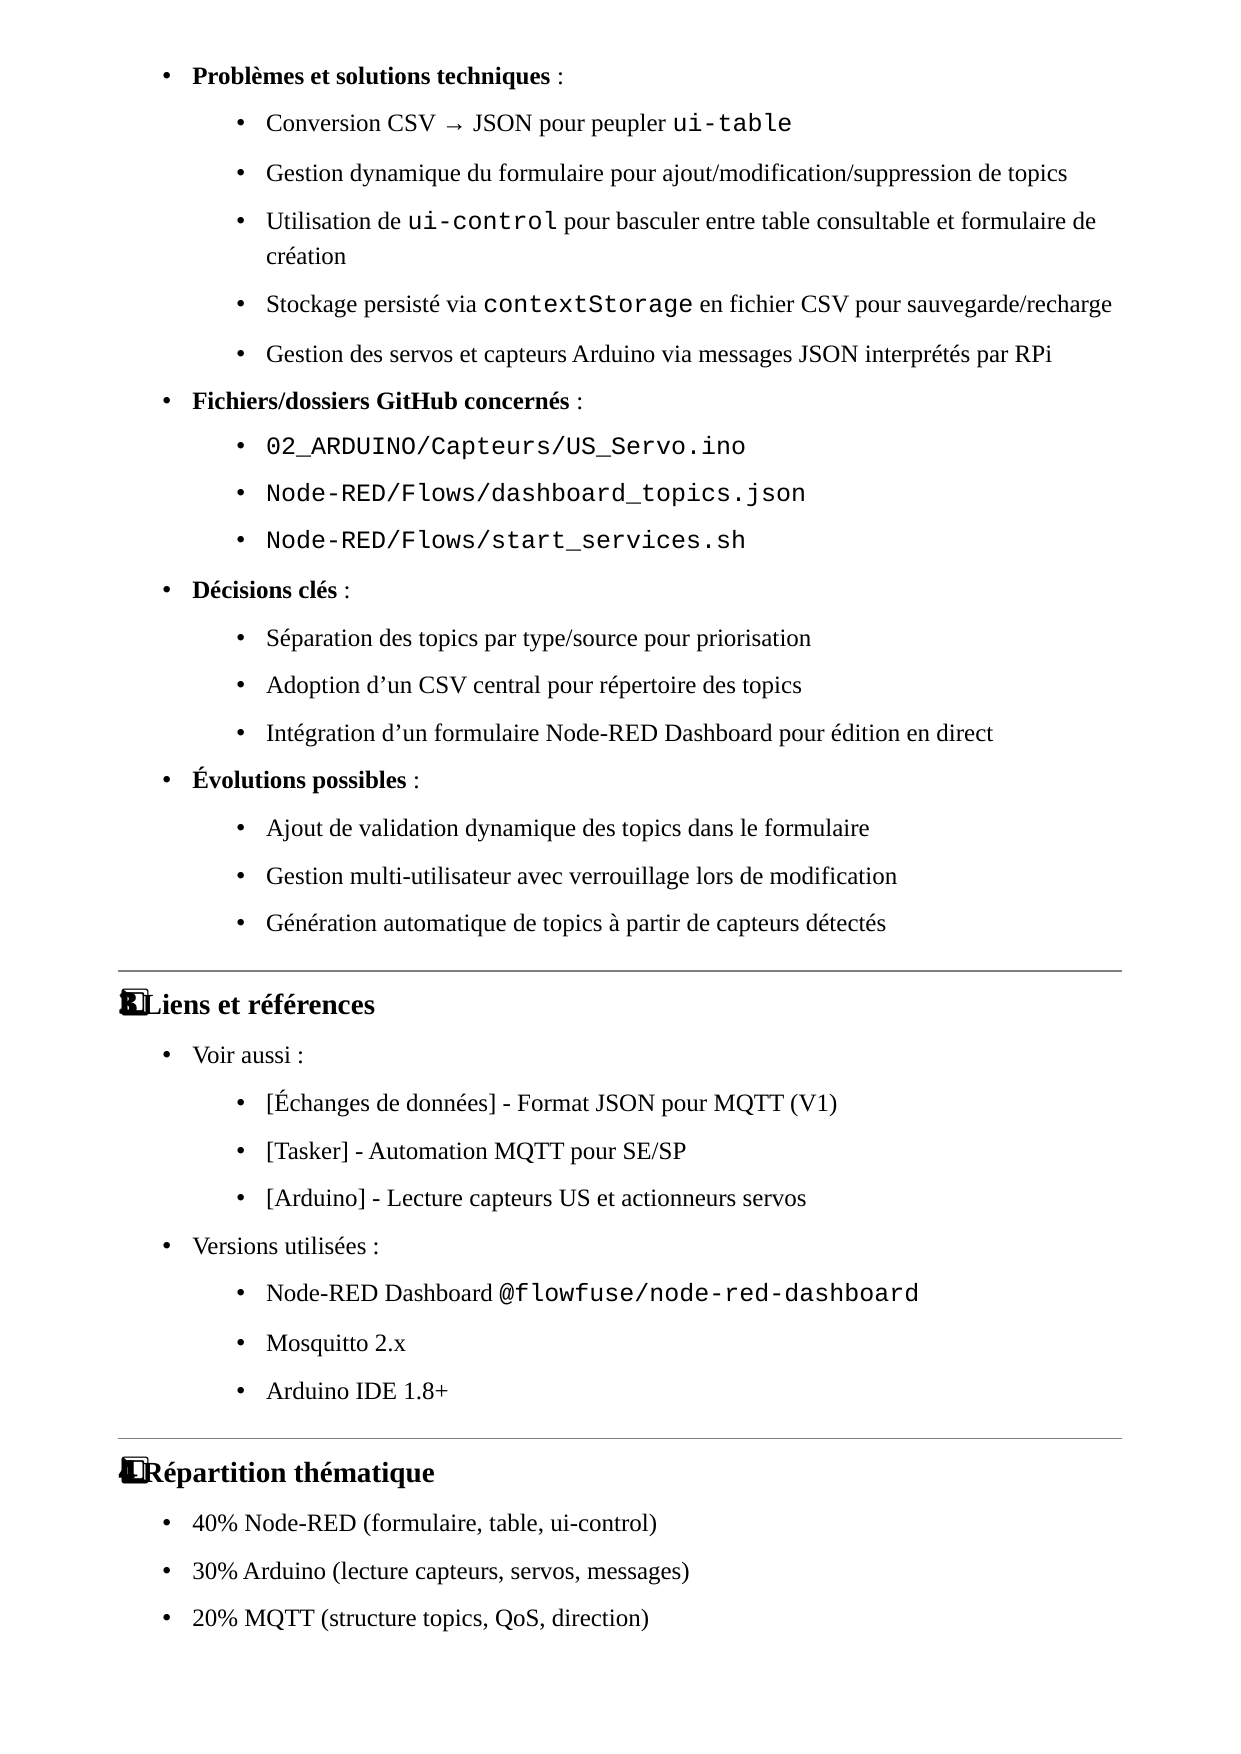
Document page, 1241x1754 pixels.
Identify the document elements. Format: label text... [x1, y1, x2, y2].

list [Échanges de données] - Format JSON pour MQTT (V1) [236, 1088, 1122, 1117]
list Décisions clés : [162, 575, 1122, 604]
subtitle 4️⃣ Répartition thématique [118, 1455, 1122, 1489]
list Évolutions possibles : [162, 766, 1122, 794]
list Ajout de validation dynamique des topics dans le formulaire [236, 813, 1122, 842]
list 20% MQTT (structure topics, QoS, direction) [162, 1603, 1122, 1632]
list Node-RED Dashboard @flowfuse/node-red-dashboard [236, 1278, 1122, 1309]
list [Tasker] - Automation MQTT pour SE/SP [236, 1136, 1122, 1164]
subtitle 3️⃣ Liens et références [118, 987, 1122, 1021]
list 02_ARDUINO/Capteurs/US_Servo.ino [236, 434, 1122, 462]
list Voir aussi : [162, 1041, 1122, 1069]
list Stockage persisté via contextStorage en fichier CSV pour sauvegarde/recharge [236, 289, 1122, 319]
list Problèmes et solutions techniques : [162, 61, 1122, 89]
list Adoption d’un CSV central pour répertoire des topics [236, 670, 1122, 699]
list 40% Node-RED (formulaire, table, ui-control) [162, 1508, 1122, 1537]
list Génération automatique de topics à partir de capteurs détectés [236, 908, 1122, 937]
list Gestion des servos et capteurs Arduino via messages JSON interprétés par RPi [236, 339, 1122, 367]
list Node-RED/Flows/start_services.sh [236, 528, 1122, 556]
list Arduino IDE 1.8+ [236, 1376, 1122, 1405]
list Utilisation de ui-control pour basculer entre table consultable et formulaire de création [236, 206, 1122, 270]
list Node-RED/Flows/dashboard_topics.json [236, 481, 1122, 509]
list Intégration d’un formulaire Node-RED Dashboard pour édition en direct [236, 718, 1122, 747]
list Versions utilisées : [162, 1231, 1122, 1260]
list Séparation des topics par type/source pour priorisation [236, 623, 1122, 651]
list 30% Arduino (lecture capteurs, servos, messages) [162, 1556, 1122, 1585]
list Gestion multi-utilisateur avec verrouillage lors de modification [236, 861, 1122, 889]
list Mosquitto 2.x [236, 1328, 1122, 1357]
list Fichiers/dossiers GitHub concernés : [162, 386, 1122, 415]
list Conversion CSV → JSON pour peupler ui-table [236, 108, 1122, 139]
list [Arduino] - Lecture capteurs US et actionneurs servos [236, 1183, 1122, 1212]
list Gestion dynamique du formulaire pour ajout/modification/suppression de topics [236, 158, 1122, 187]
